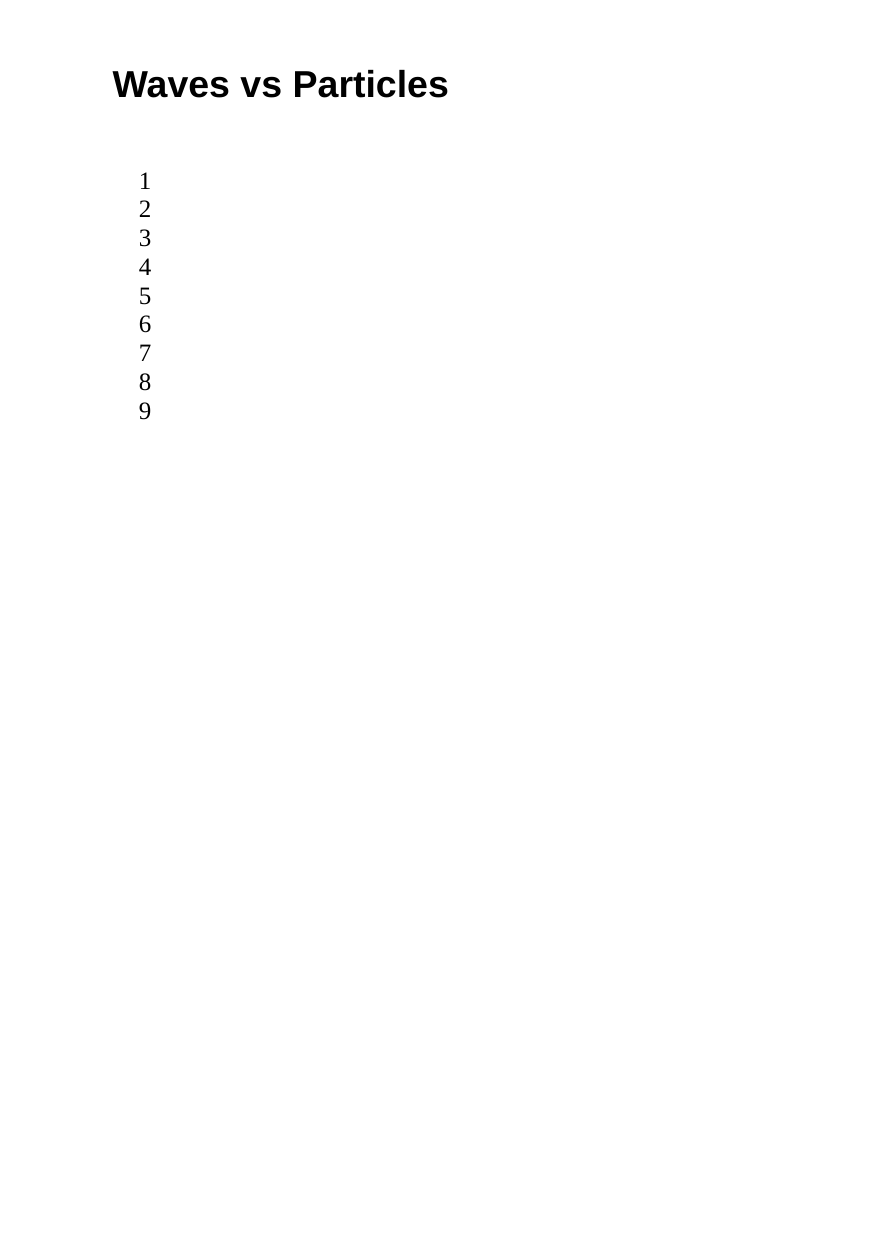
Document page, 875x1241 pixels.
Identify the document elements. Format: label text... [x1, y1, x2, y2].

subtitle Waves vs Particles [112, 62, 799, 106]
table_cell 5 [109, 281, 154, 309]
table_cell [154, 195, 793, 223]
table_cell 4 [109, 252, 154, 281]
table_cell [154, 338, 793, 367]
table_cell [154, 281, 793, 309]
table_cell [154, 223, 793, 252]
table_cell [154, 252, 793, 281]
table_cell 6 [109, 310, 154, 338]
table_cell 9 [109, 396, 154, 424]
table_cell [154, 396, 793, 424]
table_cell 7 [109, 338, 154, 367]
table_cell [154, 310, 793, 338]
table_header 1 [109, 166, 154, 194]
table_cell 3 [109, 223, 154, 252]
table_cell [154, 367, 793, 396]
table_cell 2 [109, 195, 154, 223]
table_cell 8 [109, 367, 154, 396]
table_header [154, 166, 793, 194]
